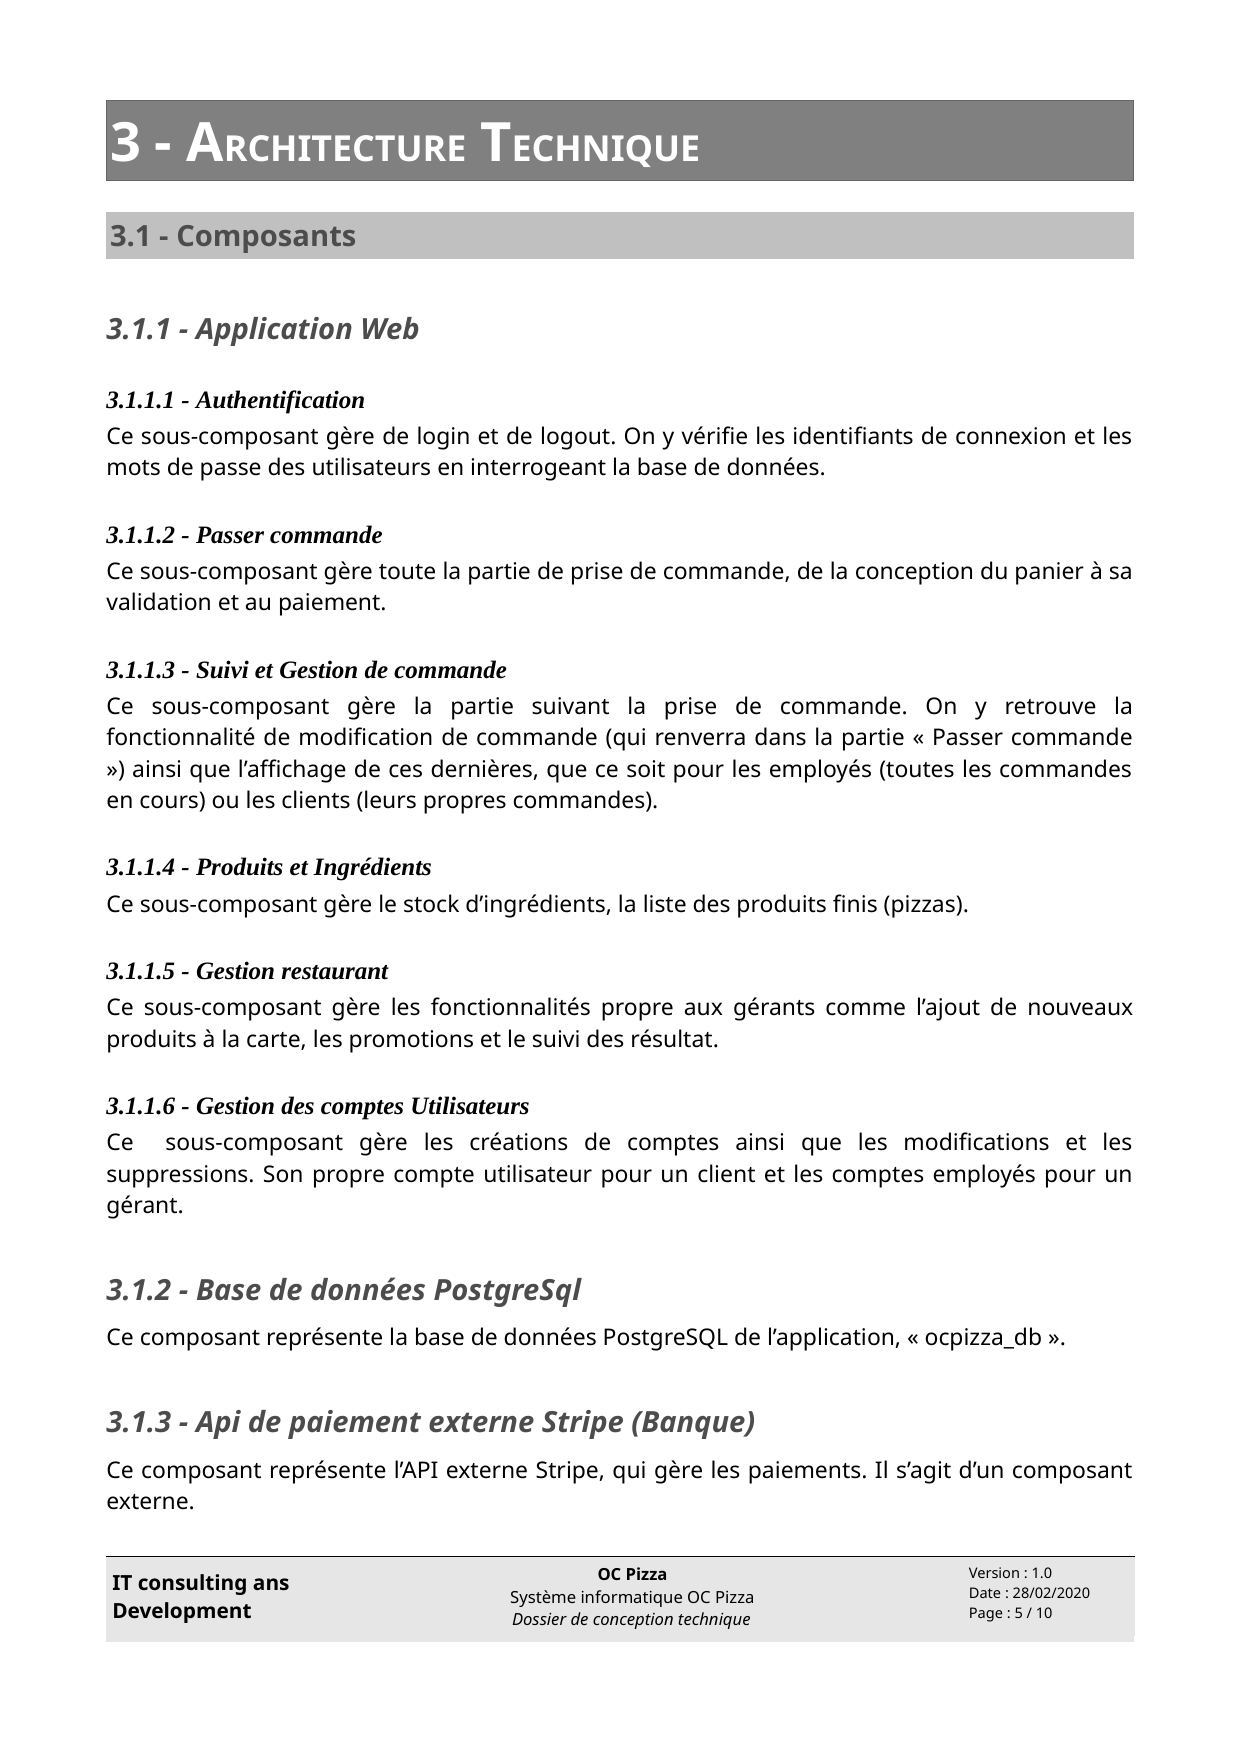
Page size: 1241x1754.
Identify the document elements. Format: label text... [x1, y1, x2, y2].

subtitle Base de données PostgreSql [106, 1269, 1134, 1309]
text Ce sous-composant gère les créations de comptes ainsi que les modifications et les suppressions. Son propre compte utilisateur pour un client et les comptes employés pour un gérant. [106, 1126, 1134, 1220]
text Ce sous-composant gère les fonctionnalités propre aux gérants comme l’ajout de nouveaux produits à la carte, les promotions et le suivi des résultat. [106, 991, 1134, 1054]
subtitle Gestion des comptes Utilisateurs [106, 1091, 1134, 1120]
subtitle Produits et Ingrédients [106, 852, 1134, 881]
subtitle Suivi et Gestion de commande [106, 655, 1134, 684]
text Ce composant représente la base de données PostgreSQL de l’application, « ocpizza_db ». [106, 1321, 1134, 1352]
subtitle Api de paiement externe Stripe (Banque) [106, 1402, 1134, 1441]
text Ce sous-composant gère toute la partie de prise de commande, de la conception du panier à sa validation et au paiement. [106, 555, 1134, 617]
subtitle Application Web [106, 308, 1134, 348]
subtitle Authentification [106, 385, 1134, 414]
subtitle Composants [107, 213, 1133, 258]
subtitle Architecture Technique [107, 101, 1133, 180]
text Ce sous-composant gère le stock d’ingrédients, la liste des produits finis (pizzas). [106, 887, 1134, 919]
text Ce sous-composant gère de login et de logout. On y vérifie les identifiants de connexion et les mots de passe des utilisateurs en interrogeant la base de données. [106, 420, 1134, 482]
subtitle Passer commande [106, 520, 1134, 549]
text Ce composant représente l’API externe Stripe, qui gère les paiements. Il s’agit d’un composant externe. [106, 1454, 1134, 1516]
text Ce sous-composant gère la partie suivant la prise de commande. On y retrouve la fonctionnalité de modification de commande (qui renverra dans la partie « Passer commande ») ainsi que l’affichage de ces dernières, que ce soit pour les employés (toutes les commandes en cours) ou les clients (leurs propres commandes). [106, 690, 1134, 815]
subtitle Gestion restaurant [106, 956, 1134, 985]
